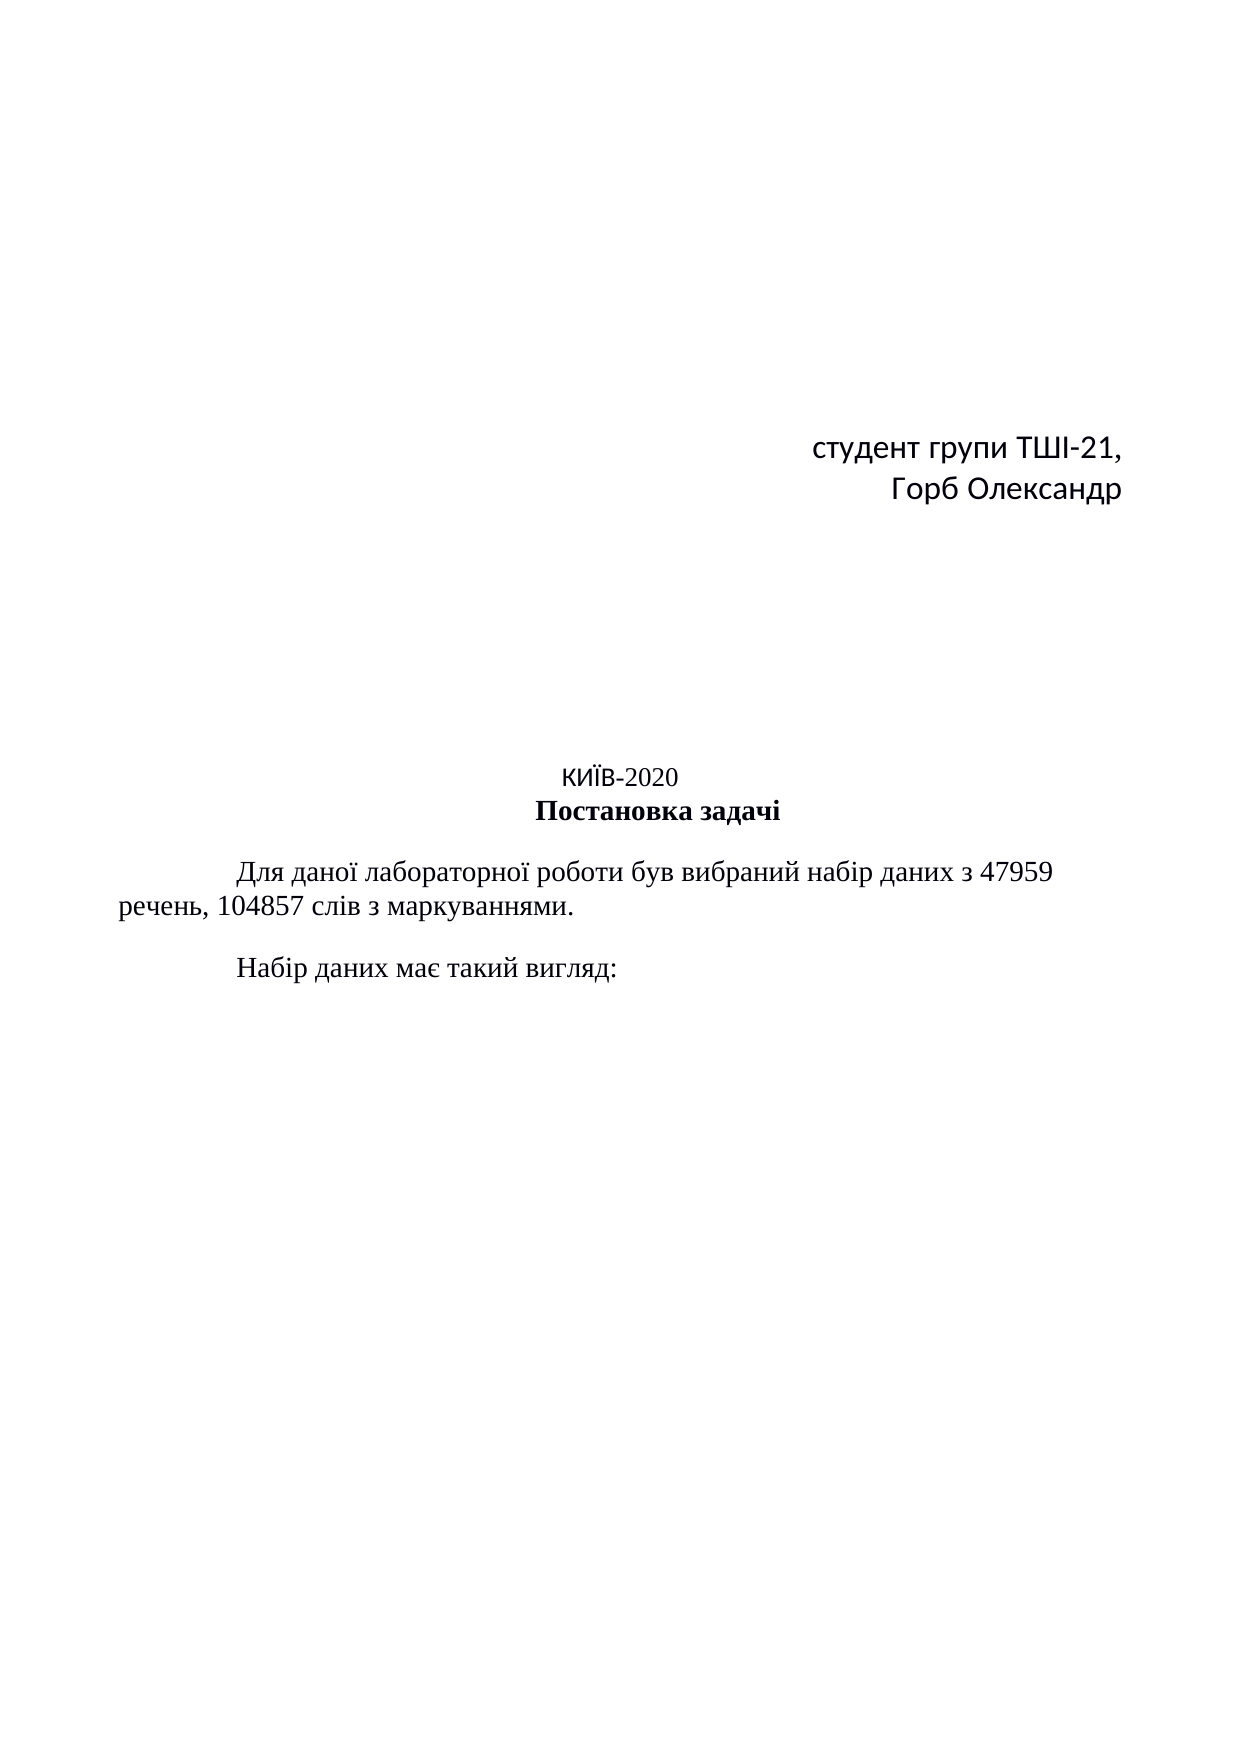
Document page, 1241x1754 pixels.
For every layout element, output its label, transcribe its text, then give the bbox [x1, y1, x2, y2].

text Набір даних має такий вигляд: [118, 950, 1122, 983]
text студент групи ТШІ-21, Горб Олександр [118, 426, 1122, 508]
text Для даної лабораторної роботи був вибраний набір даних з 47959 речень, 104857 слів з маркуваннями. [118, 854, 1122, 922]
text Постановка задачі [193, 793, 1122, 827]
text КИЇВ-2020 [118, 760, 1122, 793]
